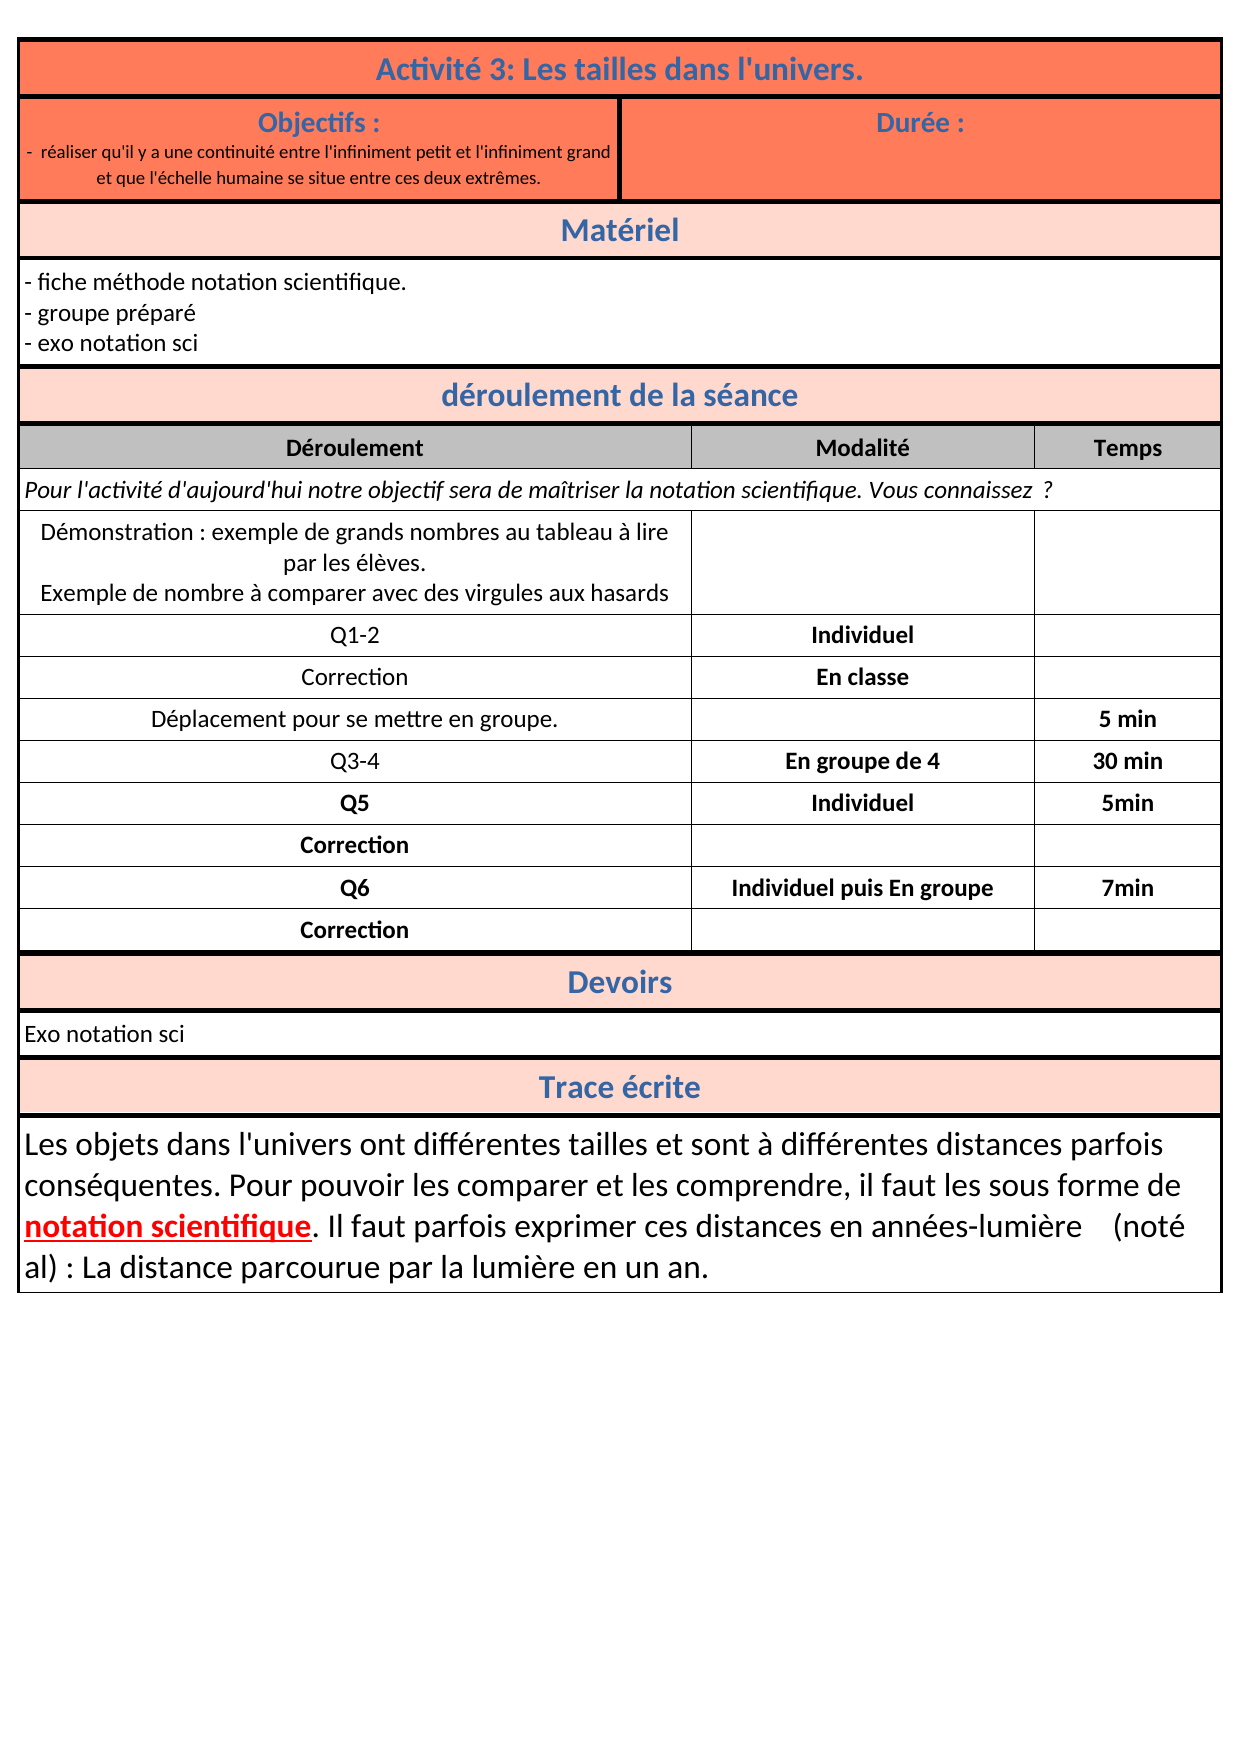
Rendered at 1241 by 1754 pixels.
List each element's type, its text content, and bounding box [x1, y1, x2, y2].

table_cell En groupe de 4 [692, 741, 1034, 782]
table_cell Correction [20, 909, 691, 950]
table_cell Q1-2 [20, 615, 691, 656]
table_cell 30 min [1035, 741, 1220, 782]
table_cell [1035, 615, 1220, 656]
table_cell - fiche méthode notation scientifique. - groupe préparé - exo notation sci [20, 260, 1220, 363]
table_cell Les objets dans l'univers ont différentes tailles et sont à différentes distances parfois conséquentes. Pour pouvoir les comparer et les comprendre, il faut les sous forme de notation scientifique. Il faut parfois exprimer ces distances en années-lumière (noté al) : La distance parcourue par la lumière en un an. [20, 1118, 1220, 1292]
table_cell Q3-4 [20, 741, 691, 782]
table_cell [692, 909, 1034, 950]
table_cell Exo notation sci [20, 1013, 1220, 1055]
table_cell Modalité [692, 426, 1034, 468]
table_cell Matériel [20, 204, 1220, 256]
table_cell Individuel [692, 615, 1034, 656]
table_cell Temps [1035, 426, 1220, 468]
table_cell déroulement de la séance [20, 369, 1220, 421]
table_cell [692, 699, 1034, 740]
table_cell Correction [20, 657, 691, 698]
table_cell Individuel puis En groupe [692, 867, 1034, 908]
table_cell Q5 [20, 783, 691, 824]
table_cell [1035, 825, 1220, 866]
table_cell Durée : [622, 99, 1220, 199]
table_cell [1035, 511, 1220, 613]
table_cell Individuel [692, 783, 1034, 824]
table_cell [1035, 909, 1220, 950]
table_cell Q6 [20, 867, 691, 908]
table_cell Déplacement pour se mettre en groupe. [20, 699, 691, 740]
table_cell Pour l'activité d'aujourd'hui notre objectif sera de maîtriser la notation scientifique. Vous connaissez ? [20, 469, 1220, 510]
table_cell [692, 825, 1034, 866]
table_cell En classe [692, 657, 1034, 698]
table_cell Objectifs : - réaliser qu'il y a une continuité entre l'infiniment petit et l'infiniment grand et que l'échelle humaine se situe entre ces deux extrêmes. [20, 99, 617, 199]
table_header Activité 3: Les tailles dans l'univers. [20, 42, 1220, 94]
table_cell Trace écrite [20, 1060, 1220, 1112]
table_cell [692, 511, 1034, 613]
table_cell Devoirs [20, 956, 1220, 1008]
table_cell Démonstration : exemple de grands nombres au tableau à lire par les élèves. Exemple de nombre à comparer avec des virgules aux hasards [20, 511, 691, 613]
table_cell 5min [1035, 783, 1220, 824]
table_cell 7min [1035, 867, 1220, 908]
table_cell [1035, 657, 1220, 698]
table_cell 5 min [1035, 699, 1220, 740]
table_cell Déroulement [20, 426, 691, 468]
table_cell Correction [20, 825, 691, 866]
